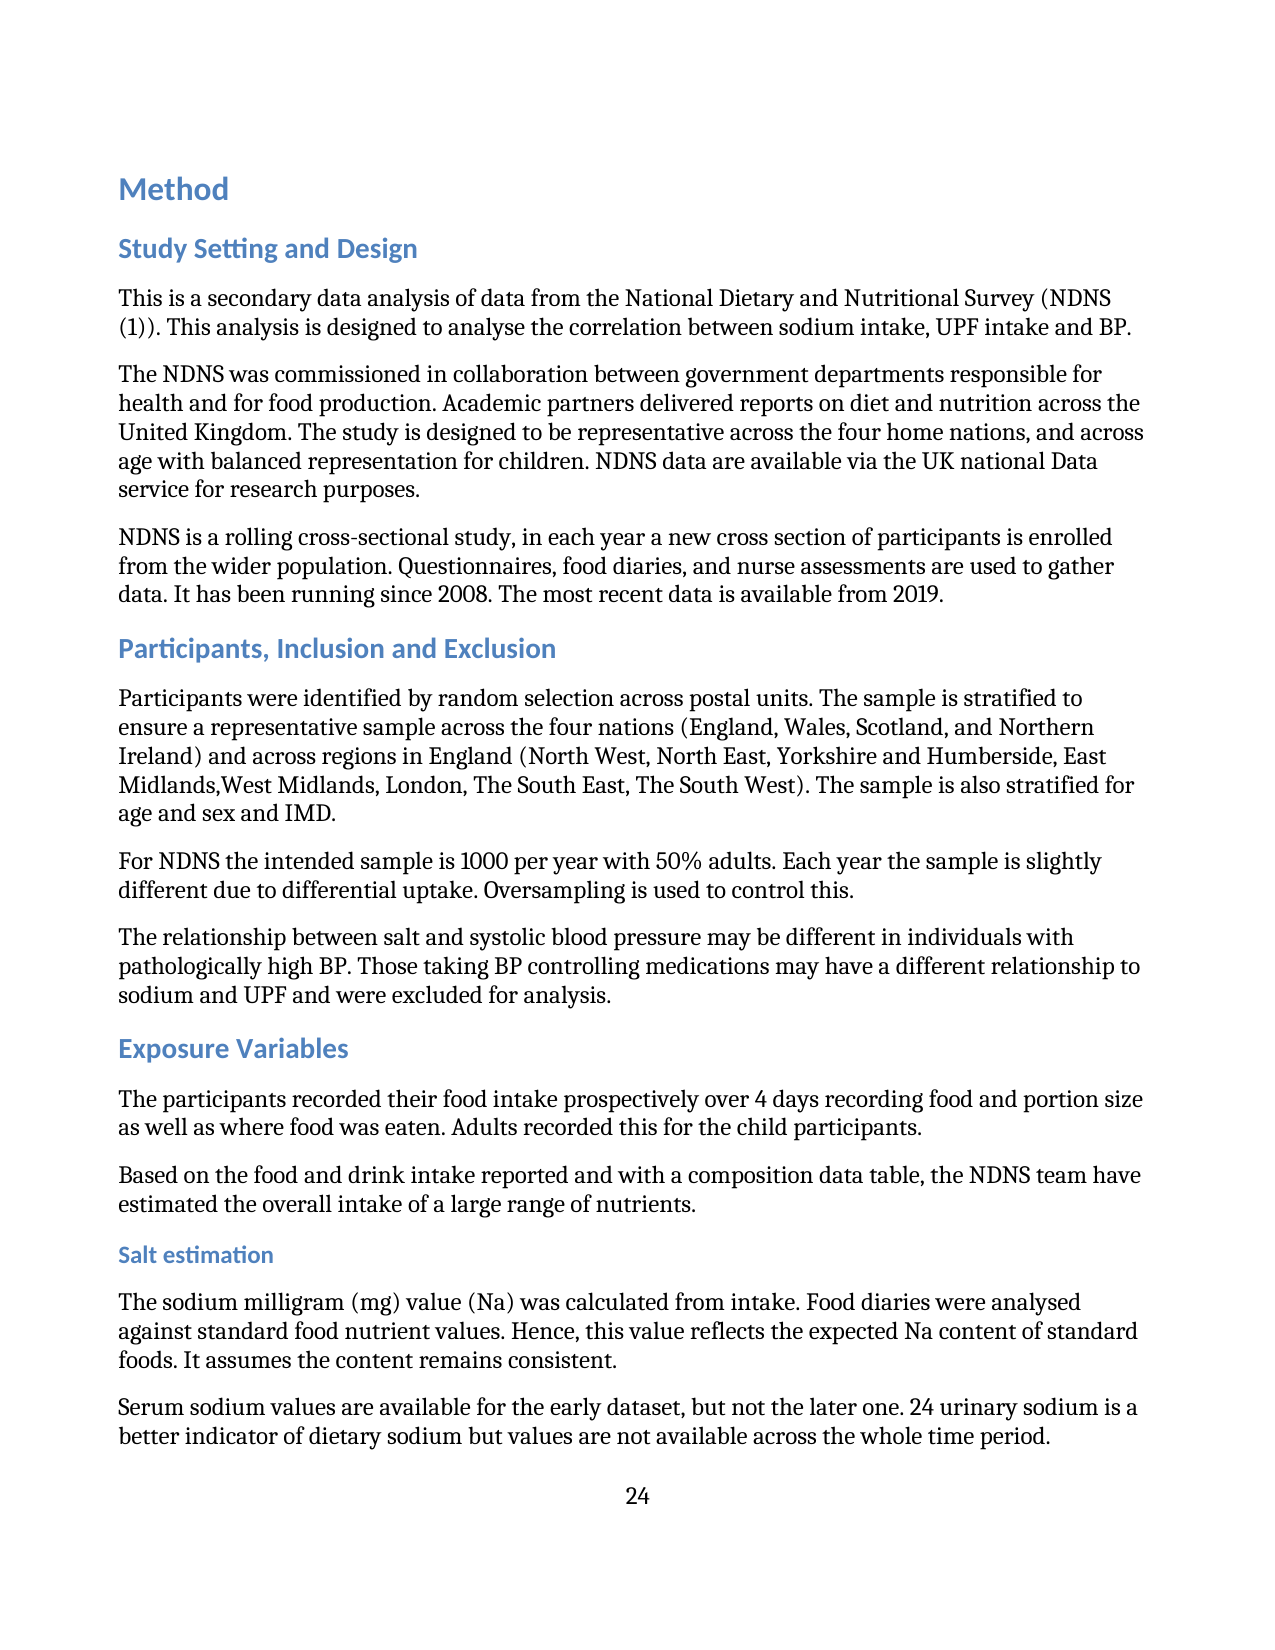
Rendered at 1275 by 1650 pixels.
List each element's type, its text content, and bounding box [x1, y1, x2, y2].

subtitle Method [118, 168, 1157, 209]
text NDNS is a rolling cross-sectional study, in each year a new cross section of participants is enrolled from the wider population. Questionnaires, food diaries, and nurse assessments are used to gather data. It has been running since 2008. The most recent data is available from 2019. [118, 523, 1157, 609]
text The sodium milligram (mg) value (Na) was calculated from intake. Food diaries were analysed against standard food nutrient values. Hence, this value reflects the expected Na content of standard foods. It assumes the content remains consistent. [118, 1288, 1157, 1374]
text This is a secondary data analysis of data from the National Dietary and Nutritional Survey (NDNS (1)). This analysis is designed to analyse the correlation between sodium intake, UPF intake and BP. [118, 284, 1157, 342]
text Serum sodium values are available for the early dataset, but not the later one. 24 urinary sodium is a better indicator of dietary sodium but values are not available across the whole time period. [118, 1393, 1157, 1451]
text Participants were identified by random selection across postal units. The sample is stratified to ensure a representative sample across the four nations (England, Wales, Scotland, and Northern Ireland) and across regions in England (North West, North East, Yorkshire and Humberside, East Midlands,West Midlands, London, The South East, The South West). The sample is also stratified for age and sex and IMD. [118, 684, 1157, 828]
text Based on the food and drink intake reported and with a composition data table, the NDNS team have estimated the overall intake of a large range of nutrients. [118, 1161, 1157, 1218]
text The relationship between salt and systolic blood pressure may be different in individuals with pathologically high BP. Those taking BP controlling medications may have a different relationship to sodium and UPF and were excluded for analysis. [118, 923, 1157, 1009]
subtitle Study Setting and Design [118, 230, 1157, 265]
subtitle Salt estimation [118, 1239, 1157, 1269]
text The NDNS was commissioned in collaboration between government departments responsible for health and for food production. Academic partners delivered reports on diet and nutrition across the United Kingdom. The study is designed to be representative across the four home nations, and across age with balanced representation for children. NDNS data are available via the UK national Data service for research purposes. [118, 360, 1157, 504]
text The participants recorded their food intake prospectively over 4 days recording food and portion size as well as where food was eaten. Adults recorded this for the child participants. [118, 1084, 1157, 1142]
text For NDNS the intended sample is 1000 per year with 50% adults. Each year the sample is slightly different due to differential uptake. Oversampling is used to control this. [118, 847, 1157, 904]
subtitle Exposure Variables [118, 1030, 1157, 1066]
subtitle Participants, Inclusion and Exclusion [118, 630, 1157, 666]
